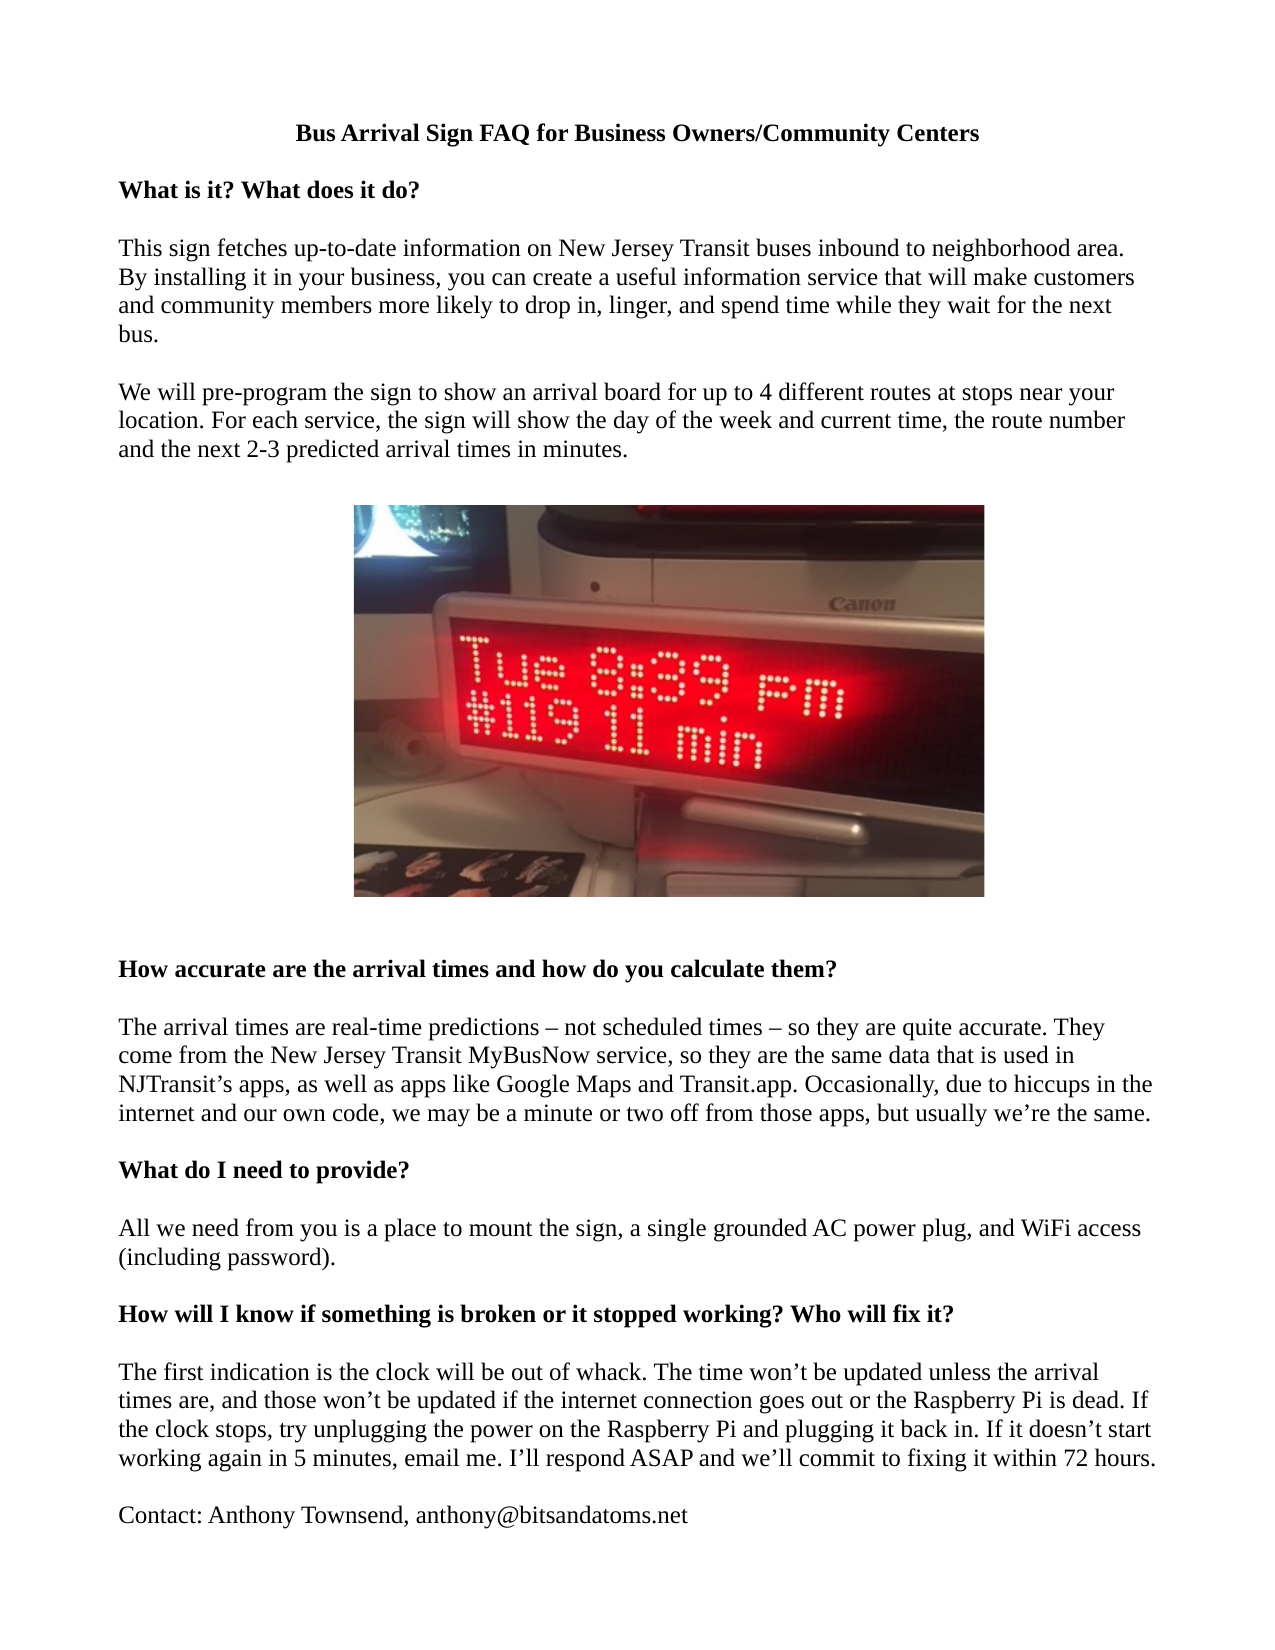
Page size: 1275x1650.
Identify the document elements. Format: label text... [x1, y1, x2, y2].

text Bus Arrival Sign FAQ for Business Owners/Community Centers [118, 118, 1157, 147]
text How accurate are the arrival times and how do you calculate them? [118, 954, 1157, 983]
text How will I know if something is broken or it stopped working? Who will fix it? [118, 1299, 1157, 1328]
text The first indication is the clock will be out of whack. The time won’t be updated unless the arrival times are, and those won’t be updated if the internet connection goes out or the Raspberry Pi is dead. If the clock stops, try unplugging the power on the Raspberry Pi and plugging it back in. If it doesn’t start working again in 5 minutes, email me. I’ll respond ASAP and we’ll commit to fixing it within 72 hours. [118, 1357, 1157, 1472]
picture [353, 505, 985, 897]
text The arrival times are real-time predictions – not scheduled times – so they are quite accurate. They come from the New Jersey Transit MyBusNow service, so they are the same data that is used in NJTransit’s apps, as well as apps like Google Maps and Transit.app. Occasionally, due to hiccups in the internet and our own code, we may be a minute or two off from those apps, but usually we’re the same. [118, 1012, 1157, 1127]
text What do I need to provide? [118, 1156, 1157, 1184]
text We will pre-program the sign to show an arrival board for up to 4 different routes at stops near your location. For each service, the sign will show the day of the week and current time, the route number and the next 2-3 predicted arrival times in minutes. [118, 377, 1157, 463]
text What is it? What does it do? [118, 176, 1157, 204]
text All we need from you is a place to mount the sign, a single grounded AC power plug, and WiFi access (including password). [118, 1213, 1157, 1271]
text This sign fetches up-to-date information on New Jersey Transit buses inbound to neighborhood area. By installing it in your business, you can create a useful information service that will make customers and community members more likely to drop in, linger, and spend time while they wait for the next bus. [118, 233, 1157, 348]
text Contact: Anthony Townsend, anthony@bitsandatoms.net [118, 1501, 1157, 1529]
